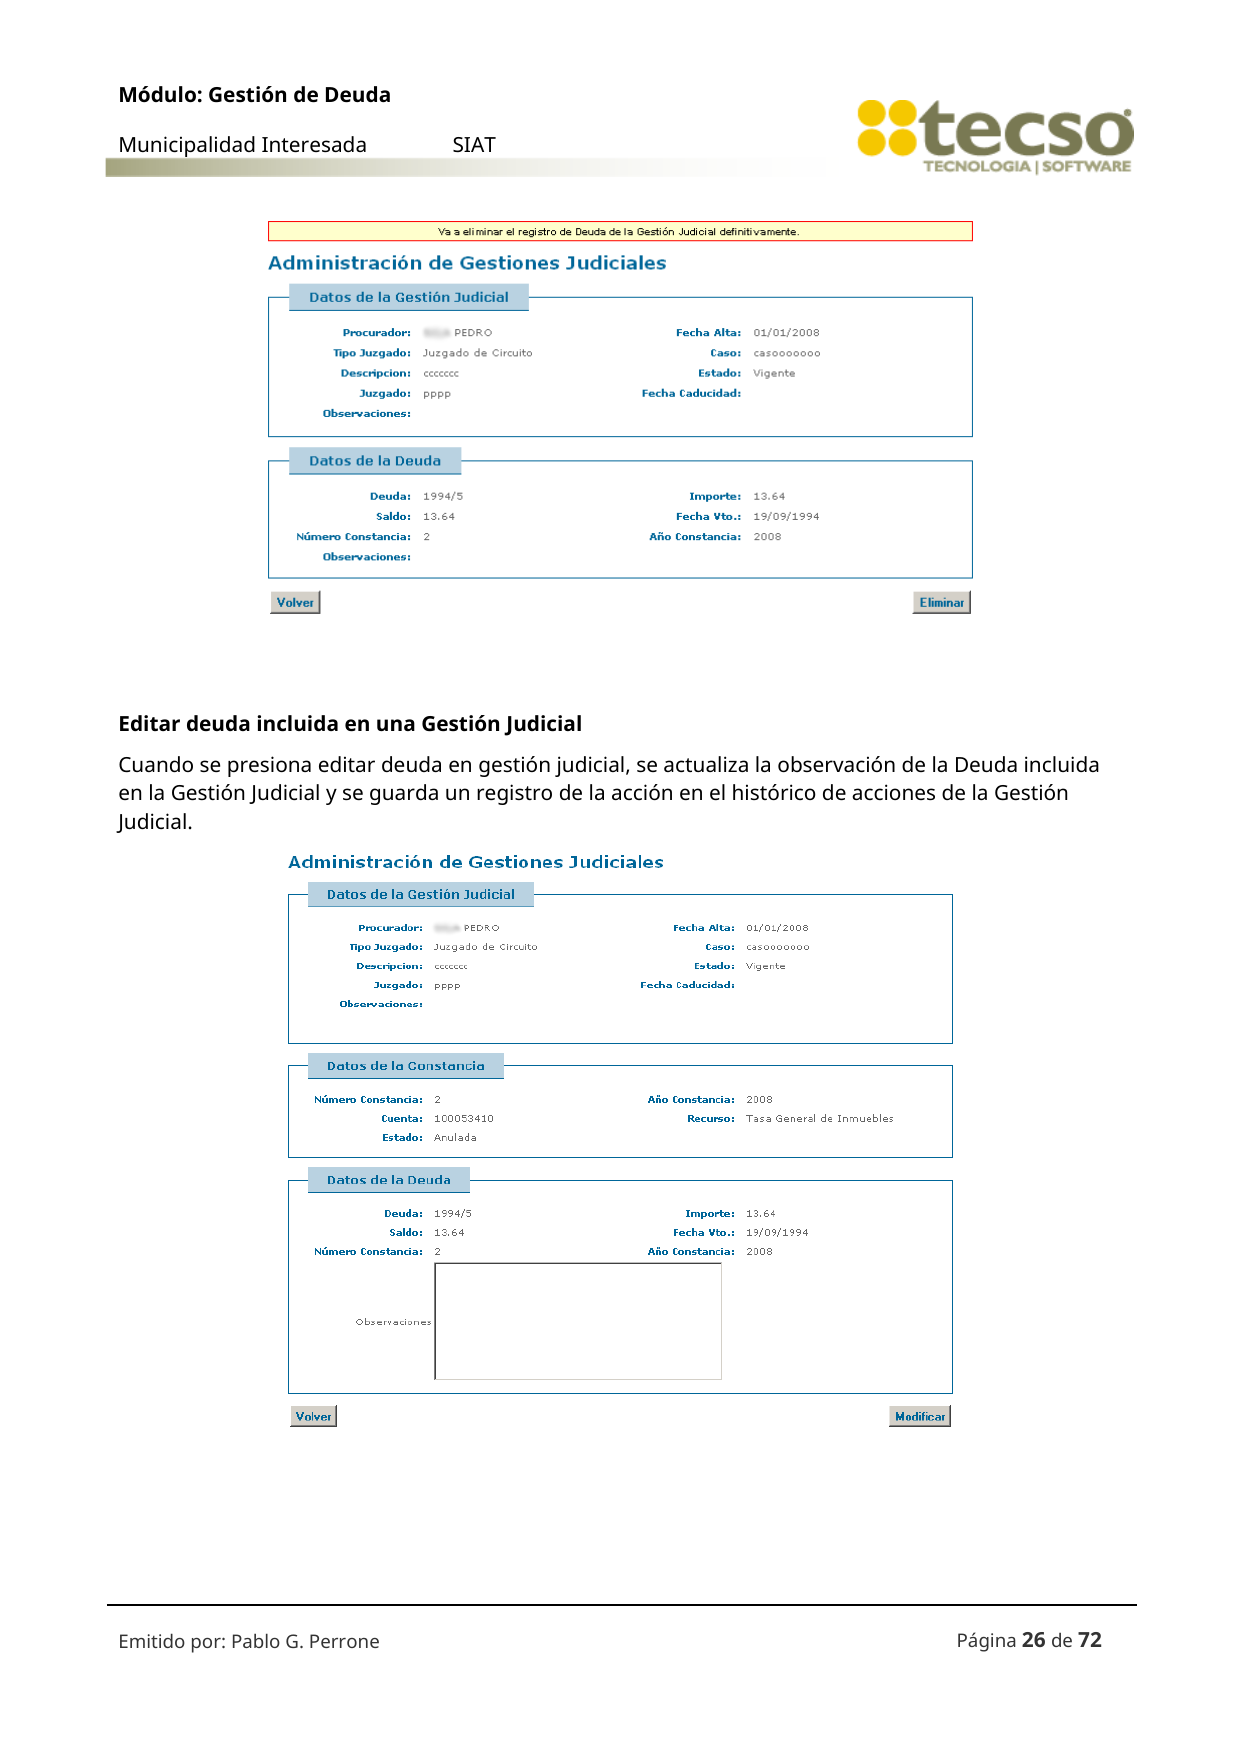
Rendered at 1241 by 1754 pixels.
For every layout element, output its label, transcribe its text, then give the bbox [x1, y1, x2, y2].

text Cuando se presiona editar deuda en gestión judicial, se actualiza la observación de la Deuda incluida en la Gestión Judicial y se guarda un registro de la acción en el histórico de acciones de la Gestión Judicial. [118, 750, 1122, 835]
text Editar deuda incluida en una Gestión Judicial [118, 709, 1122, 738]
picture [259, 217, 981, 626]
picture [274, 847, 966, 1440]
picture [105, 100, 1134, 177]
